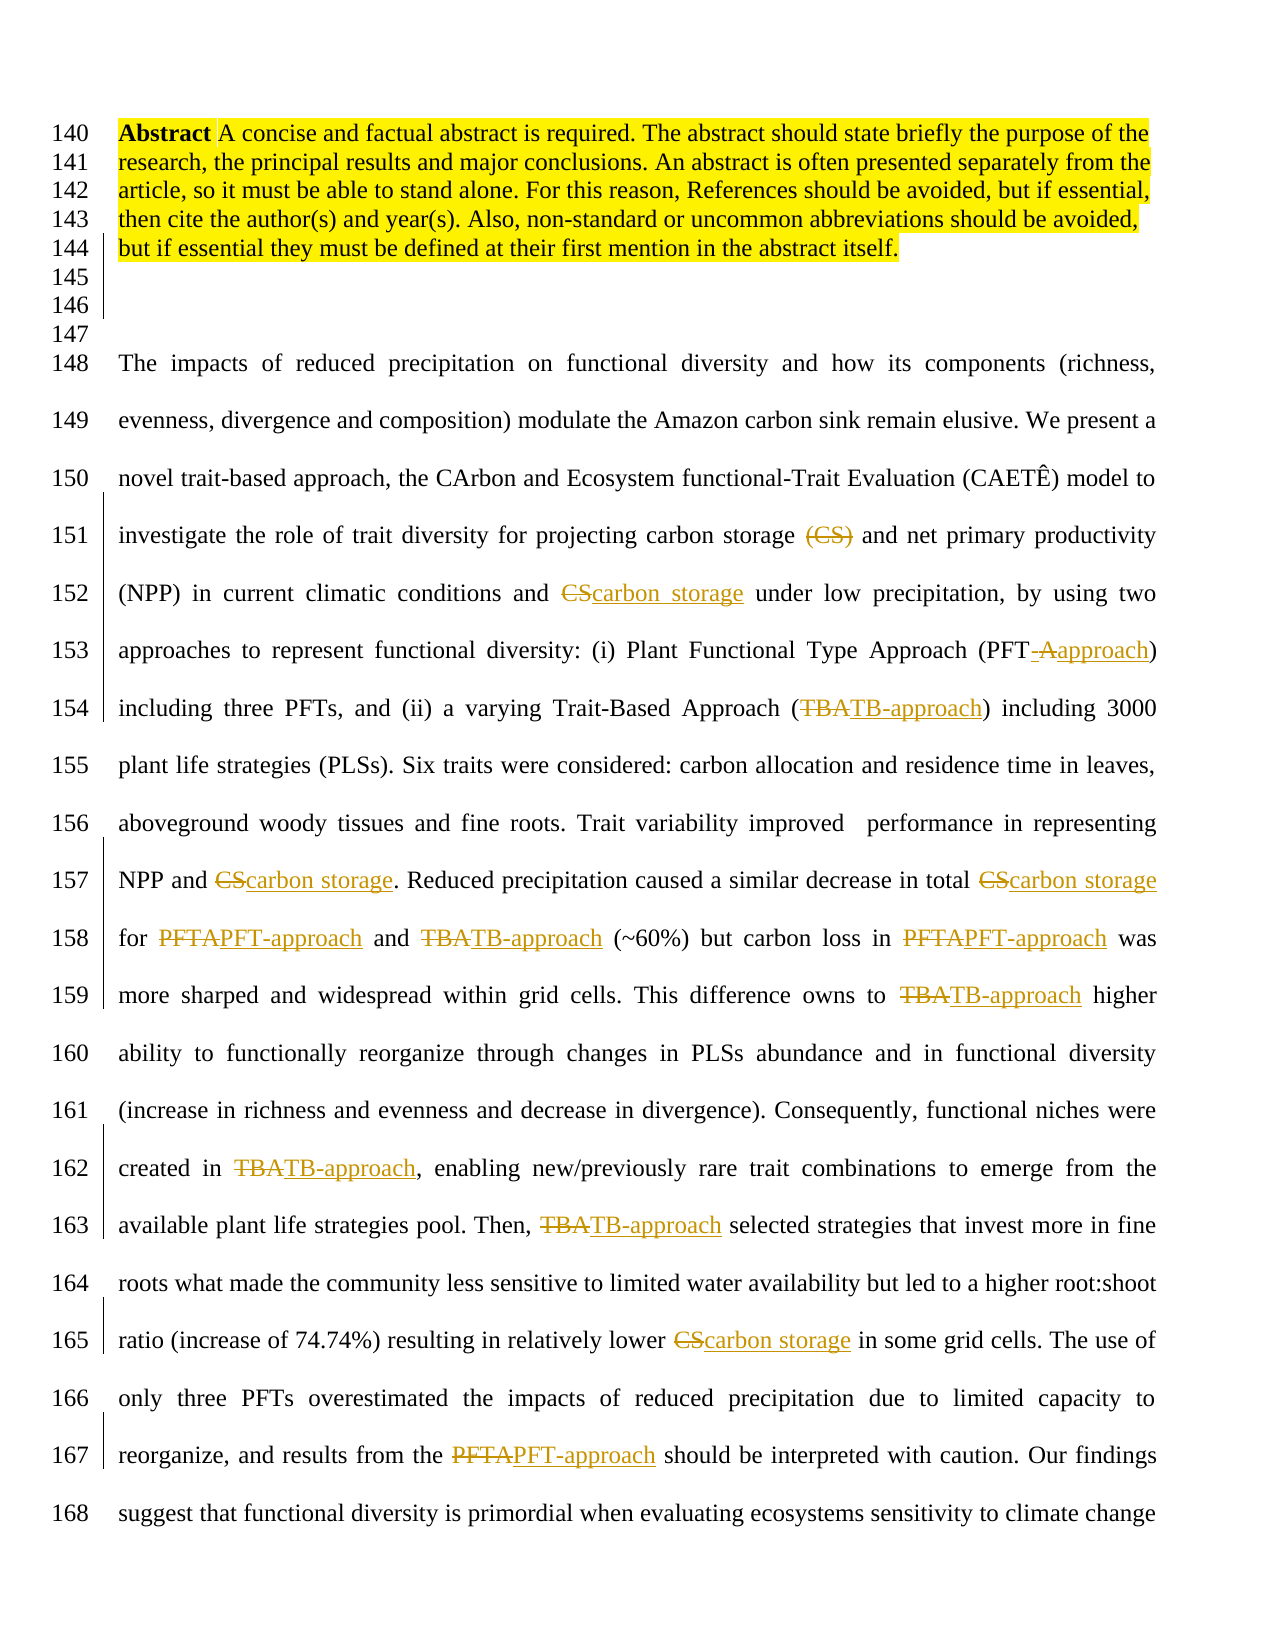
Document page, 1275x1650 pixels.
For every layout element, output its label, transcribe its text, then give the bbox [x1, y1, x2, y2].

text The impacts of reduced precipitation on functional diversity and how its components (richness, evenness, divergence and composition) modulate the Amazon carbon sink remain elusive. We present a novel trait-based approach, the CArbon and Ecosystem functional-Trait Evaluation (CAETÊ) model to investigate the role of trait diversity for projecting carbon storage and net primary productivity (NPP) in current climatic conditions and carbon storage under low precipitation, by using two approaches to represent functional diversity: (i) Plant Functional Type Approach (PFT-approach) including three PFTs, and (ii) a varying Trait-Based Approach (TB-approach) including 3000 plant life strategies (PLSs). Six traits were considered: carbon allocation and residence time in leaves, aboveground woody tissues and fine roots. Trait variability improved performance in representing NPP and carbon storage. Reduced precipitation caused a similar decrease in total carbon storage for PFT-approach and TB-approach (~60%) but carbon loss in PFT-approach was more sharped and widespread within grid cells. This difference owns to TB-approach higher ability to functionally reorganize through changes in PLSs abundance and in functional diversity (increase in richness and evenness and decrease in divergence). Consequently, functional niches were created in TB-approach, enabling new/previously rare trait combinations to emerge from the available plant life strategies pool. Then, TB-approach selected strategies that invest more in fine roots what made the community less sensitive to limited water availability but led to a higher root:shoot ratio (increase of 74.74%) resulting in relatively lower carbon storage in some grid cells. The use of only three PFTs overestimated the impacts of reduced precipitation due to limited capacity to reorganize, and results from the PFT-approach should be interpreted with caution. Our findings suggest that functional diversity is primordial when evaluating ecosystems sensitivity to climate change [118, 348, 1157, 1527]
text Abstract A concise and factual abstract is required. The abstract should state briefly the purpose of the research, the principal results and major conclusions. An abstract is often presented separately from the article, so it must be able to stand alone. For this reason, References should be avoided, but if essential, then cite the author(s) and year(s). Also, non-standard or uncommon abbreviations should be avoided, but if essential they must be defined at their first mention in the abstract itself. [118, 118, 1157, 262]
